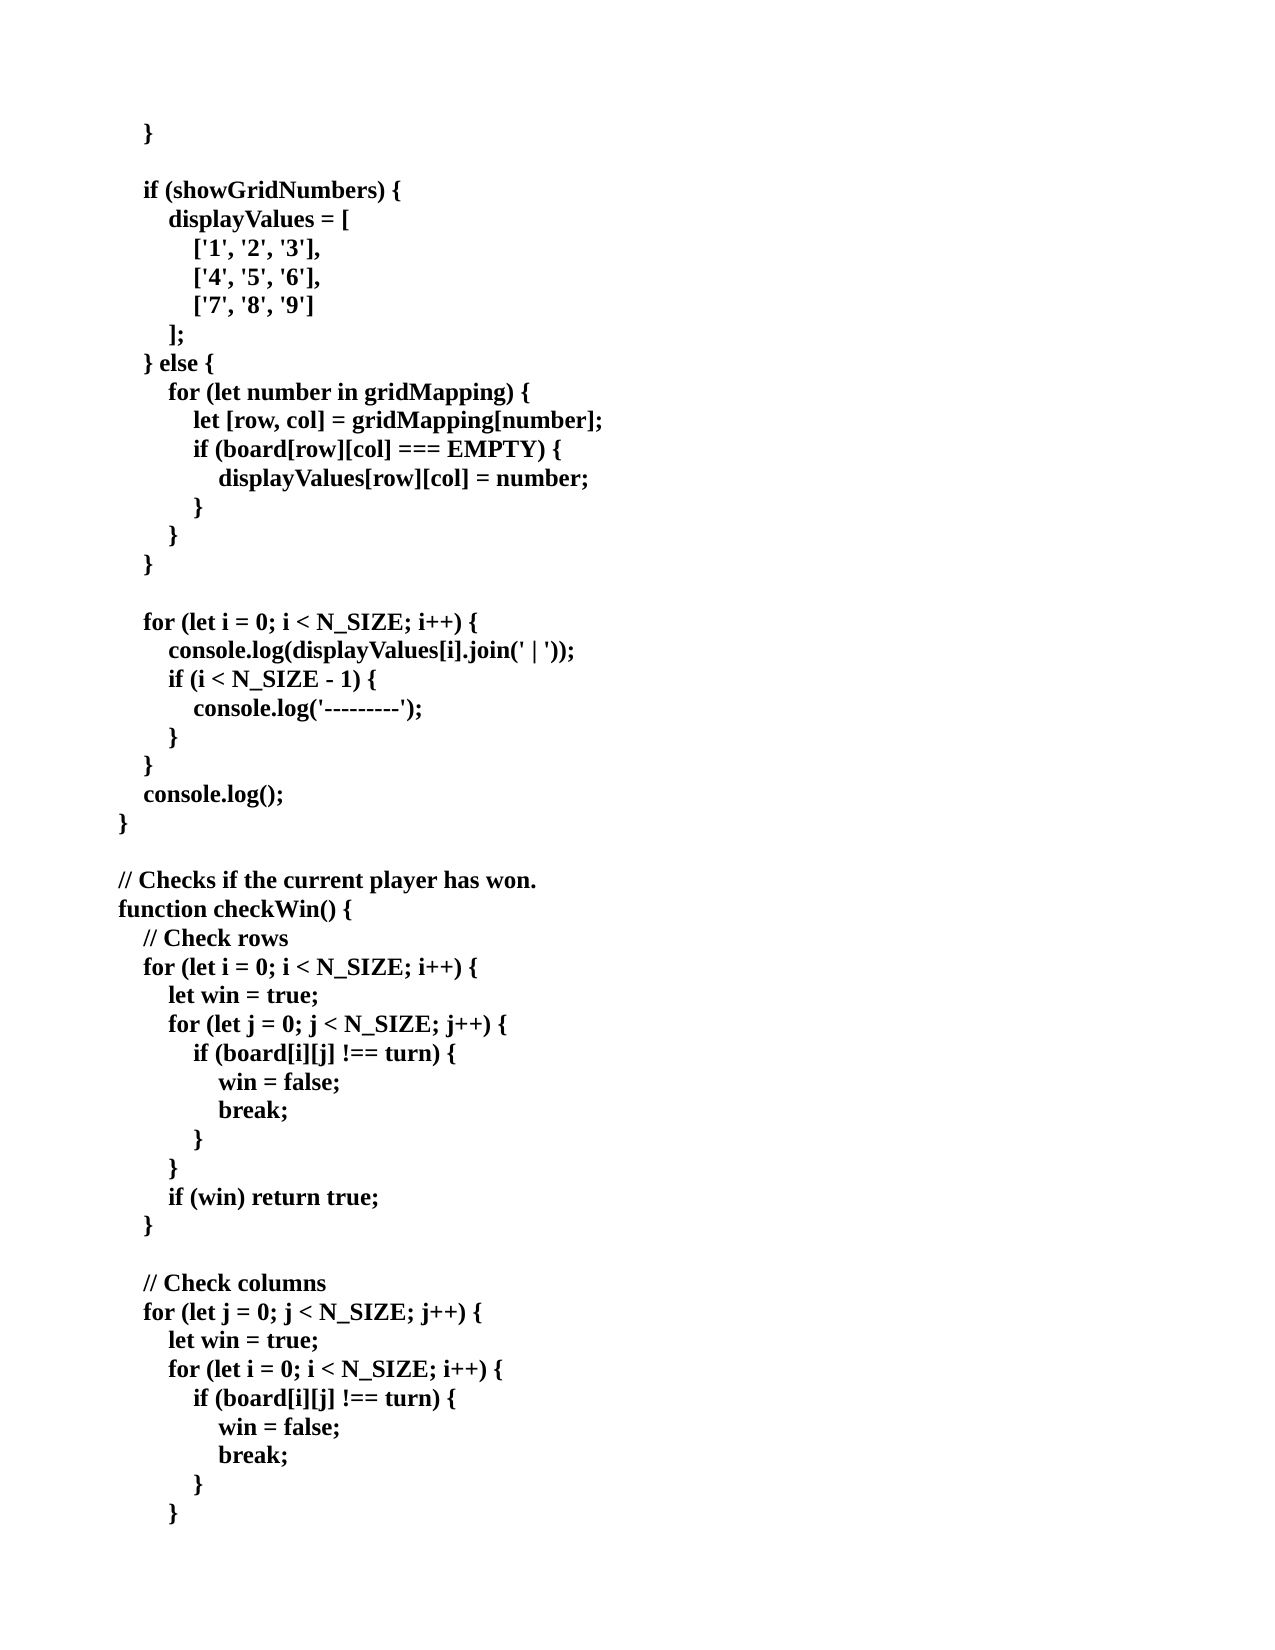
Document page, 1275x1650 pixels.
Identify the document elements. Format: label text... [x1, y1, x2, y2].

text ]; [118, 319, 1157, 348]
text if (board[i][j] !== turn) { [118, 1038, 1157, 1067]
text if (showGridNumbers) { [118, 176, 1157, 204]
text function checkWin() { [118, 894, 1157, 923]
text let win = true; [118, 1326, 1157, 1354]
text if (board[row][col] === EMPTY) { [118, 434, 1157, 463]
text } [118, 1469, 1157, 1498]
text break; [118, 1096, 1157, 1124]
text // Check rows [118, 923, 1157, 952]
text break; [118, 1441, 1157, 1469]
text } [118, 118, 1157, 147]
text } [118, 1498, 1157, 1527]
text } else { [118, 348, 1157, 377]
text for (let number in gridMapping) { [118, 377, 1157, 406]
text } [118, 492, 1157, 521]
text // Checks if the current player has won. [118, 866, 1157, 894]
text console.log(displayValues[i].join(' | ')); [118, 636, 1157, 664]
text if (board[i][j] !== turn) { [118, 1383, 1157, 1412]
text displayValues[row][col] = number; [118, 463, 1157, 492]
text for (let j = 0; j < N_SIZE; j++) { [118, 1009, 1157, 1038]
text win = false; [118, 1412, 1157, 1441]
text for (let i = 0; i < N_SIZE; i++) { [118, 607, 1157, 636]
text displayValues = [ [118, 204, 1157, 233]
text } [118, 1124, 1157, 1153]
text ['7', '8', '9'] [118, 291, 1157, 319]
text if (win) return true; [118, 1182, 1157, 1211]
text } [118, 1211, 1157, 1239]
text win = false; [118, 1067, 1157, 1096]
text ['4', '5', '6'], [118, 262, 1157, 291]
text for (let j = 0; j < N_SIZE; j++) { [118, 1297, 1157, 1326]
text let win = true; [118, 981, 1157, 1009]
text if (i < N_SIZE - 1) { [118, 664, 1157, 693]
text let [row, col] = gridMapping[number]; [118, 406, 1157, 434]
text // Check columns [118, 1268, 1157, 1297]
text console.log('---------'); [118, 693, 1157, 722]
text console.log(); [118, 779, 1157, 808]
text } [118, 751, 1157, 779]
text for (let i = 0; i < N_SIZE; i++) { [118, 952, 1157, 981]
text ['1', '2', '3'], [118, 233, 1157, 262]
text } [118, 549, 1157, 578]
text } [118, 722, 1157, 751]
text } [118, 1153, 1157, 1182]
text } [118, 808, 1157, 837]
text for (let i = 0; i < N_SIZE; i++) { [118, 1354, 1157, 1383]
text } [118, 521, 1157, 549]
